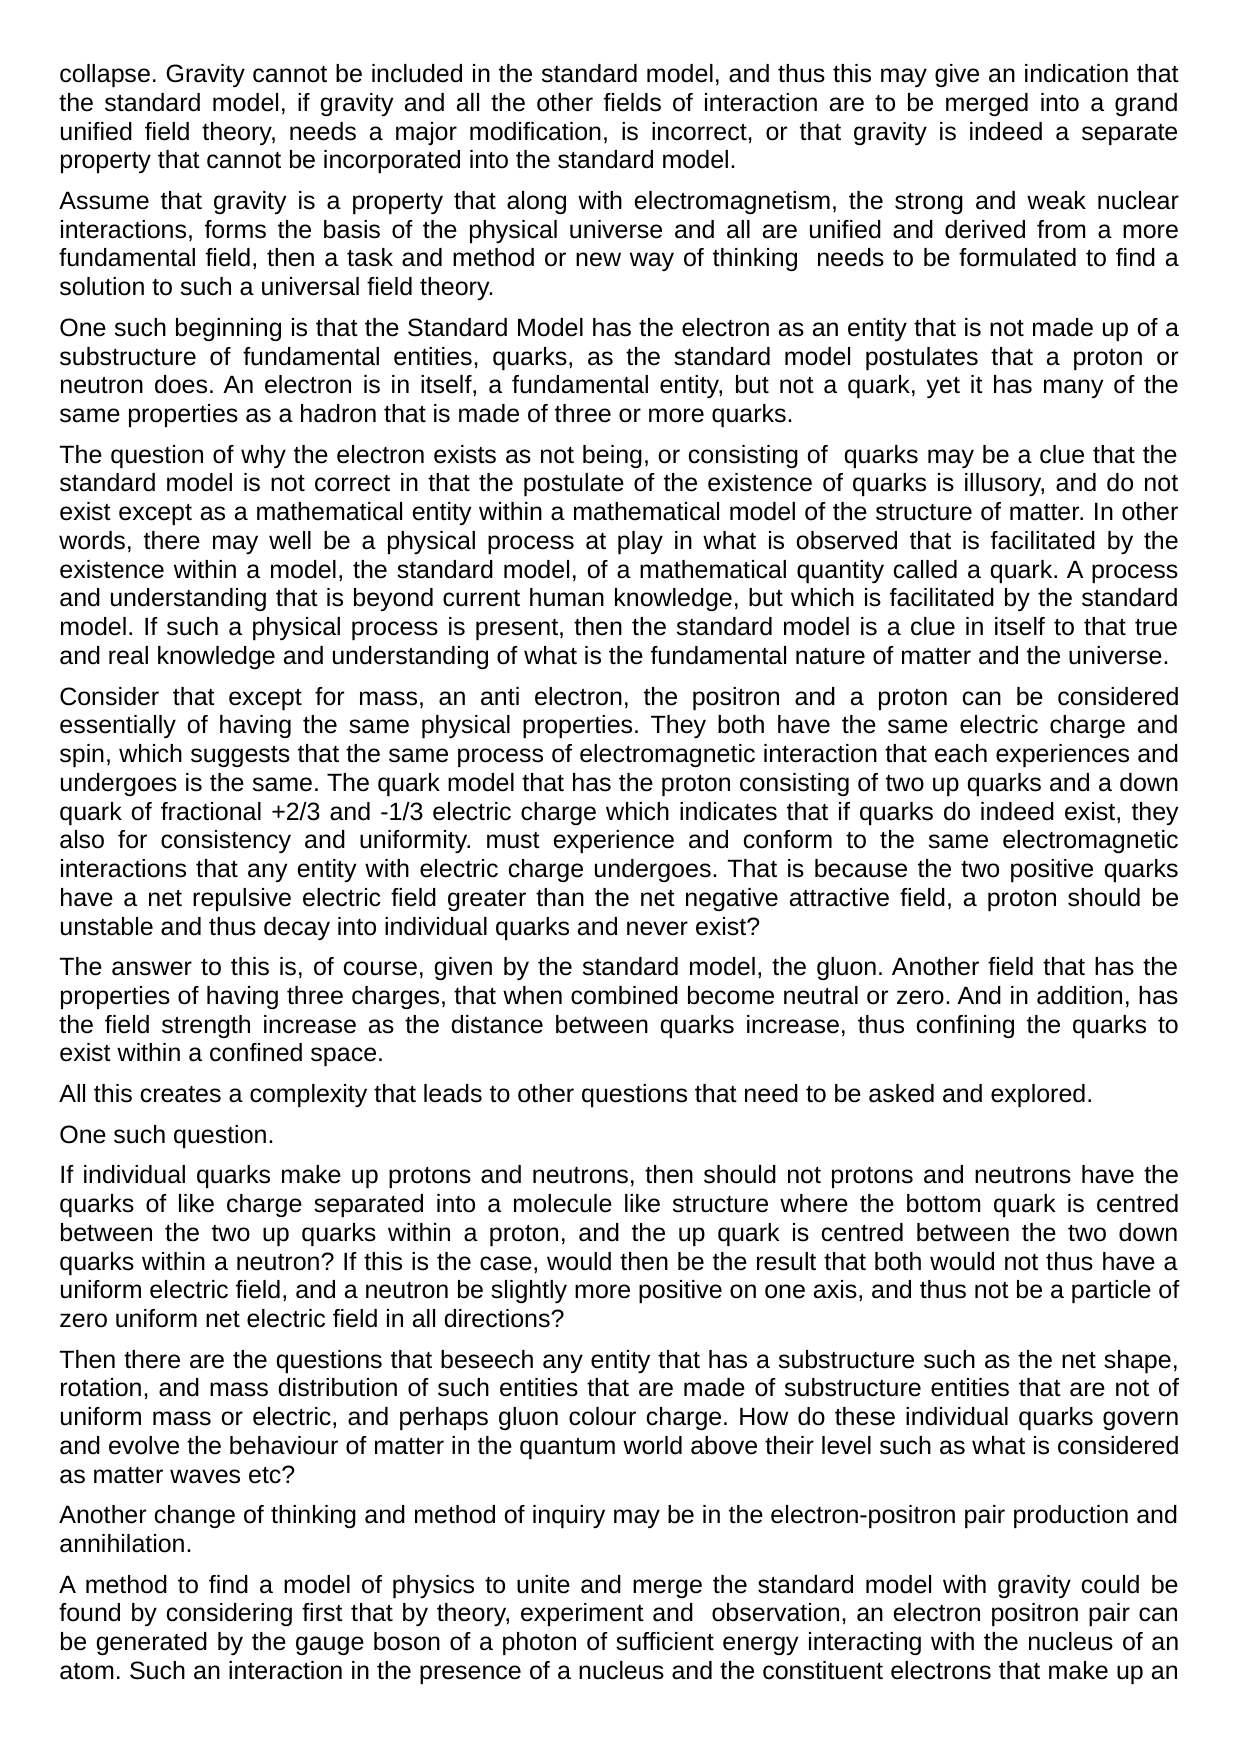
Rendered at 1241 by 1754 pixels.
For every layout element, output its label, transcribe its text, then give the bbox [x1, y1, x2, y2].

text Then there are the questions that beseech any entity that has a substructure such as the net shape, rotation, and mass distribution of such entities that are made of substructure entities that are not of uniform mass or electric, and perhaps gluon colour charge. How do these individual quarks govern and evolve the behaviour of matter in the quantum world above their level such as what is considered as matter waves etc? [59, 1345, 1181, 1488]
text The answer to this is, of course, given by the standard model, the gluon. Another field that has the properties of having three charges, that when combined become neutral or zero. And in addition, has the field strength increase as the distance between quarks increase, thus confining the quarks to exist within a confined space. [59, 952, 1181, 1067]
text collapse. Gravity cannot be included in the standard model, and thus this may give an indication that the standard model, if gravity and all the other fields of interaction are to be merged into a grand unified field theory, needs a major modification, is incorrect, or that gravity is indeed a separate property that cannot be incorporated into the standard model. [59, 59, 1181, 174]
text If individual quarks make up protons and neutrons, then should not protons and neutrons have the quarks of like charge separated into a molecule like structure where the bottom quark is centred between the two up quarks within a proton, and the up quark is centred between the two down quarks within a neutron? If this is the case, would then be the result that both would not thus have a uniform electric field, and a neutron be slightly more positive on one axis, and thus not be a particle of zero uniform net electric field in all directions? [59, 1160, 1181, 1333]
text The question of why the electron exists as not being, or consisting of quarks may be a clue that the standard model is not correct in that the postulate of the existence of quarks is illusory, and do not exist except as a mathematical entity within a mathematical model of the structure of matter. In other words, there may well be a physical process at play in what is observed that is facilitated by the existence within a model, the standard model, of a mathematical quantity called a quark. A process and understanding that is beyond current human knowledge, but which is facilitated by the standard model. If such a physical process is present, then the standard model is a clue in itself to that true and real knowledge and understanding of what is the fundamental nature of matter and the universe. [59, 440, 1181, 670]
text One such beginning is that the Standard Model has the electron as an entity that is not made up of a substructure of fundamental entities, quarks, as the standard model postulates that a proton or neutron does. An electron is in itself, a fundamental entity, but not a quark, yet it has many of the same properties as a hadron that is made of three or more quarks. [59, 313, 1181, 428]
text Consider that except for mass, an anti electron, the positron and a proton can be considered essentially of having the same physical properties. They both have the same electric charge and spin, which suggests that the same process of electromagnetic interaction that each experiences and undergoes is the same. The quark model that has the proton consisting of two up quarks and a down quark of fractional +2/3 and -1/3 electric charge which indicates that if quarks do indeed exist, they also for consistency and uniformity. must experience and conform to the same electromagnetic interactions that any entity with electric charge undergoes. That is because the two positive quarks have a net repulsive electric field greater than the net negative attractive field, a proton should be unstable and thus decay into individual quarks and never exist? [59, 682, 1181, 940]
text All this creates a complexity that leads to other questions that need to be asked and explored. [59, 1079, 1181, 1108]
text One such question. [59, 1120, 1181, 1148]
text Assume that gravity is a property that along with electromagnetism, the strong and weak nuclear interactions, forms the basis of the physical universe and all are unified and derived from a more fundamental field, then a task and method or new way of thinking needs to be formulated to find a solution to such a universal field theory. [59, 186, 1181, 301]
text A method to find a model of physics to unite and merge the standard model with gravity could be found by considering first that by theory, experiment and observation, an electron positron pair can be generated by the gauge boson of a photon of sufficient energy interacting with the nucleus of an atom. Such an interaction in the presence of a nucleus and the constituent electrons that make up an [59, 1570, 1181, 1685]
text Another change of thinking and method of inquiry may be in the electron-positron pair production and annihilation. [59, 1500, 1181, 1558]
